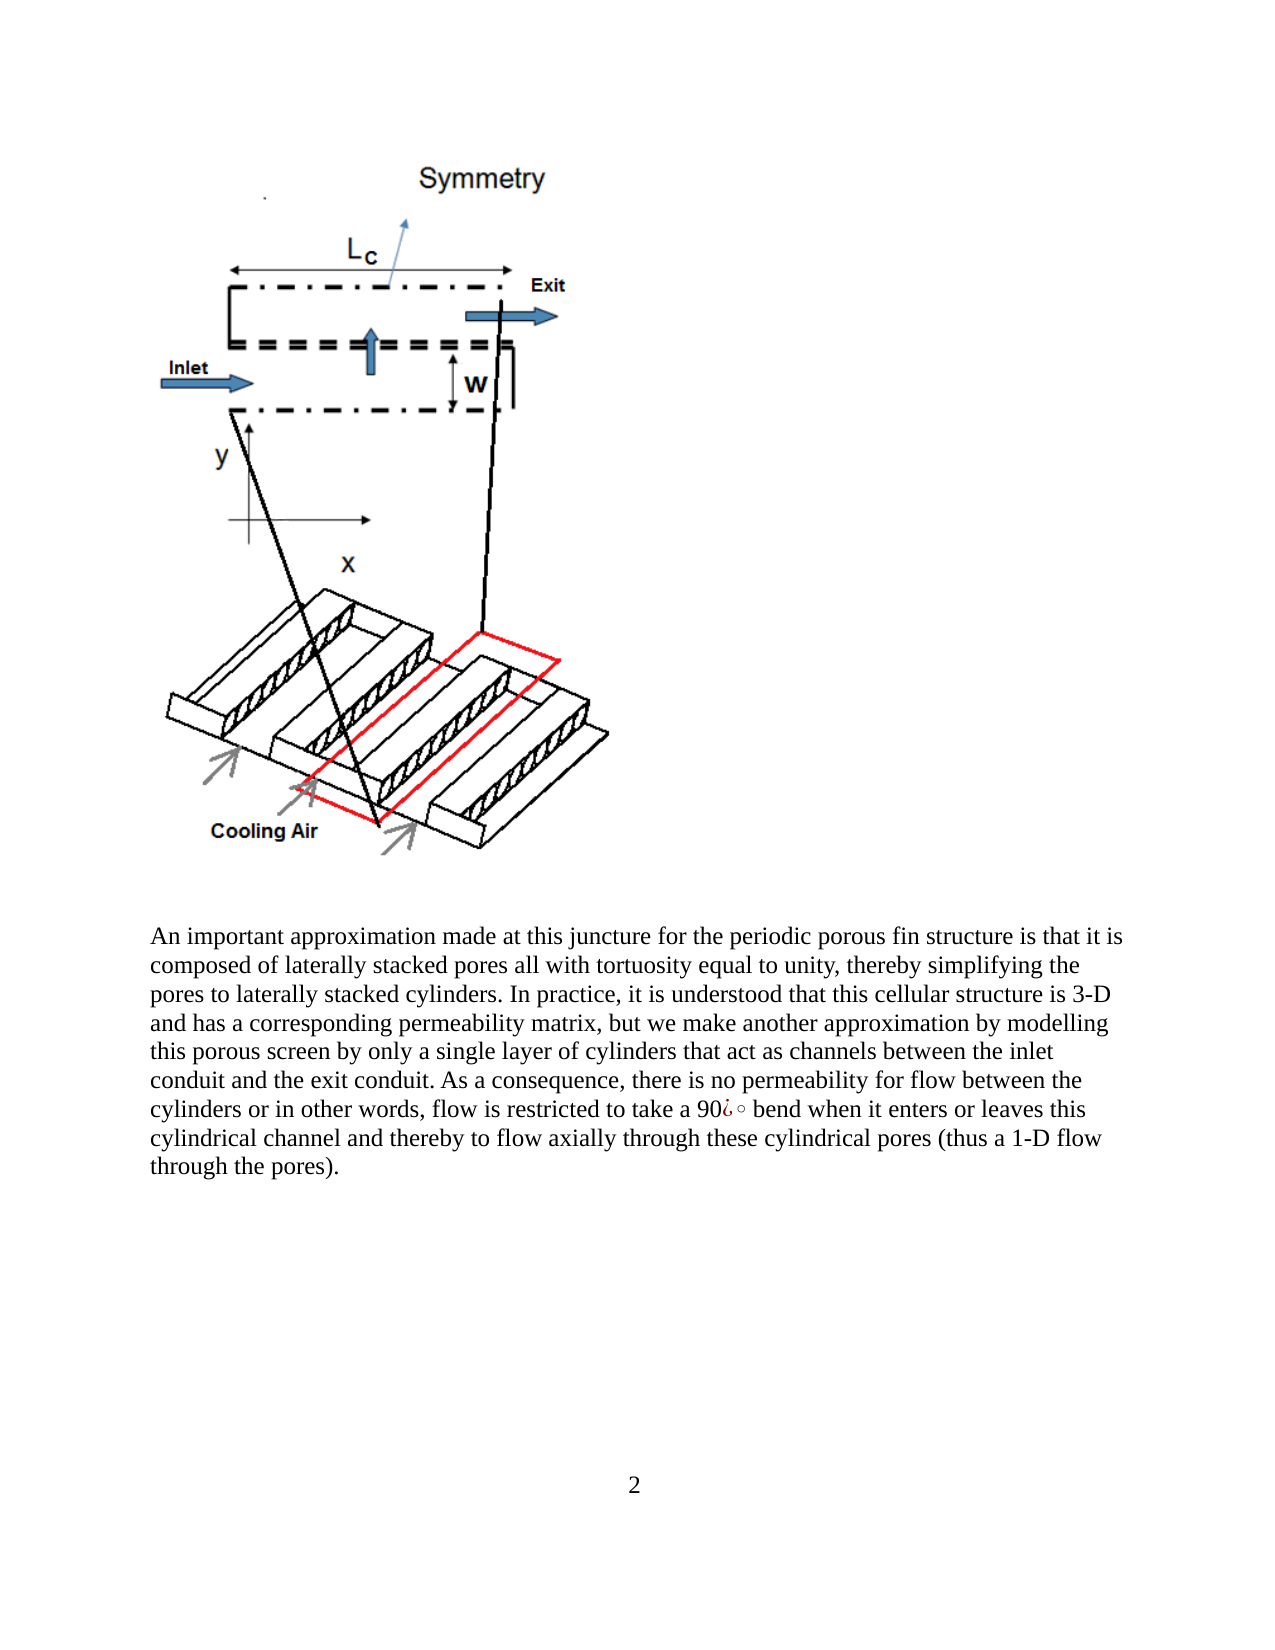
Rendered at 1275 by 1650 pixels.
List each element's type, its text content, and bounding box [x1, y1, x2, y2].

picture [150, 150, 623, 859]
text An important approximation made at this juncture for the periodic porous fin structure is that it is composed of laterally stacked pores all with tortuosity equal to unity, thereby simplifying the pores to laterally stacked cylinders. In practice, it is understood that this cellular structure is 3-D and has a corresponding permeability matrix, but we make another approximation by modelling this porous screen by only a single layer of cylinders that act as channels between the inlet conduit and the exit conduit. As a consequence, there is no permeability for flow between the cylinders or in other words, flow is restricted to take a 90 bend when it enters or leaves this cylindrical channel and thereby to flow axially through these cylindrical pores (thus a 1-D flow through the pores). [150, 921, 1125, 1180]
